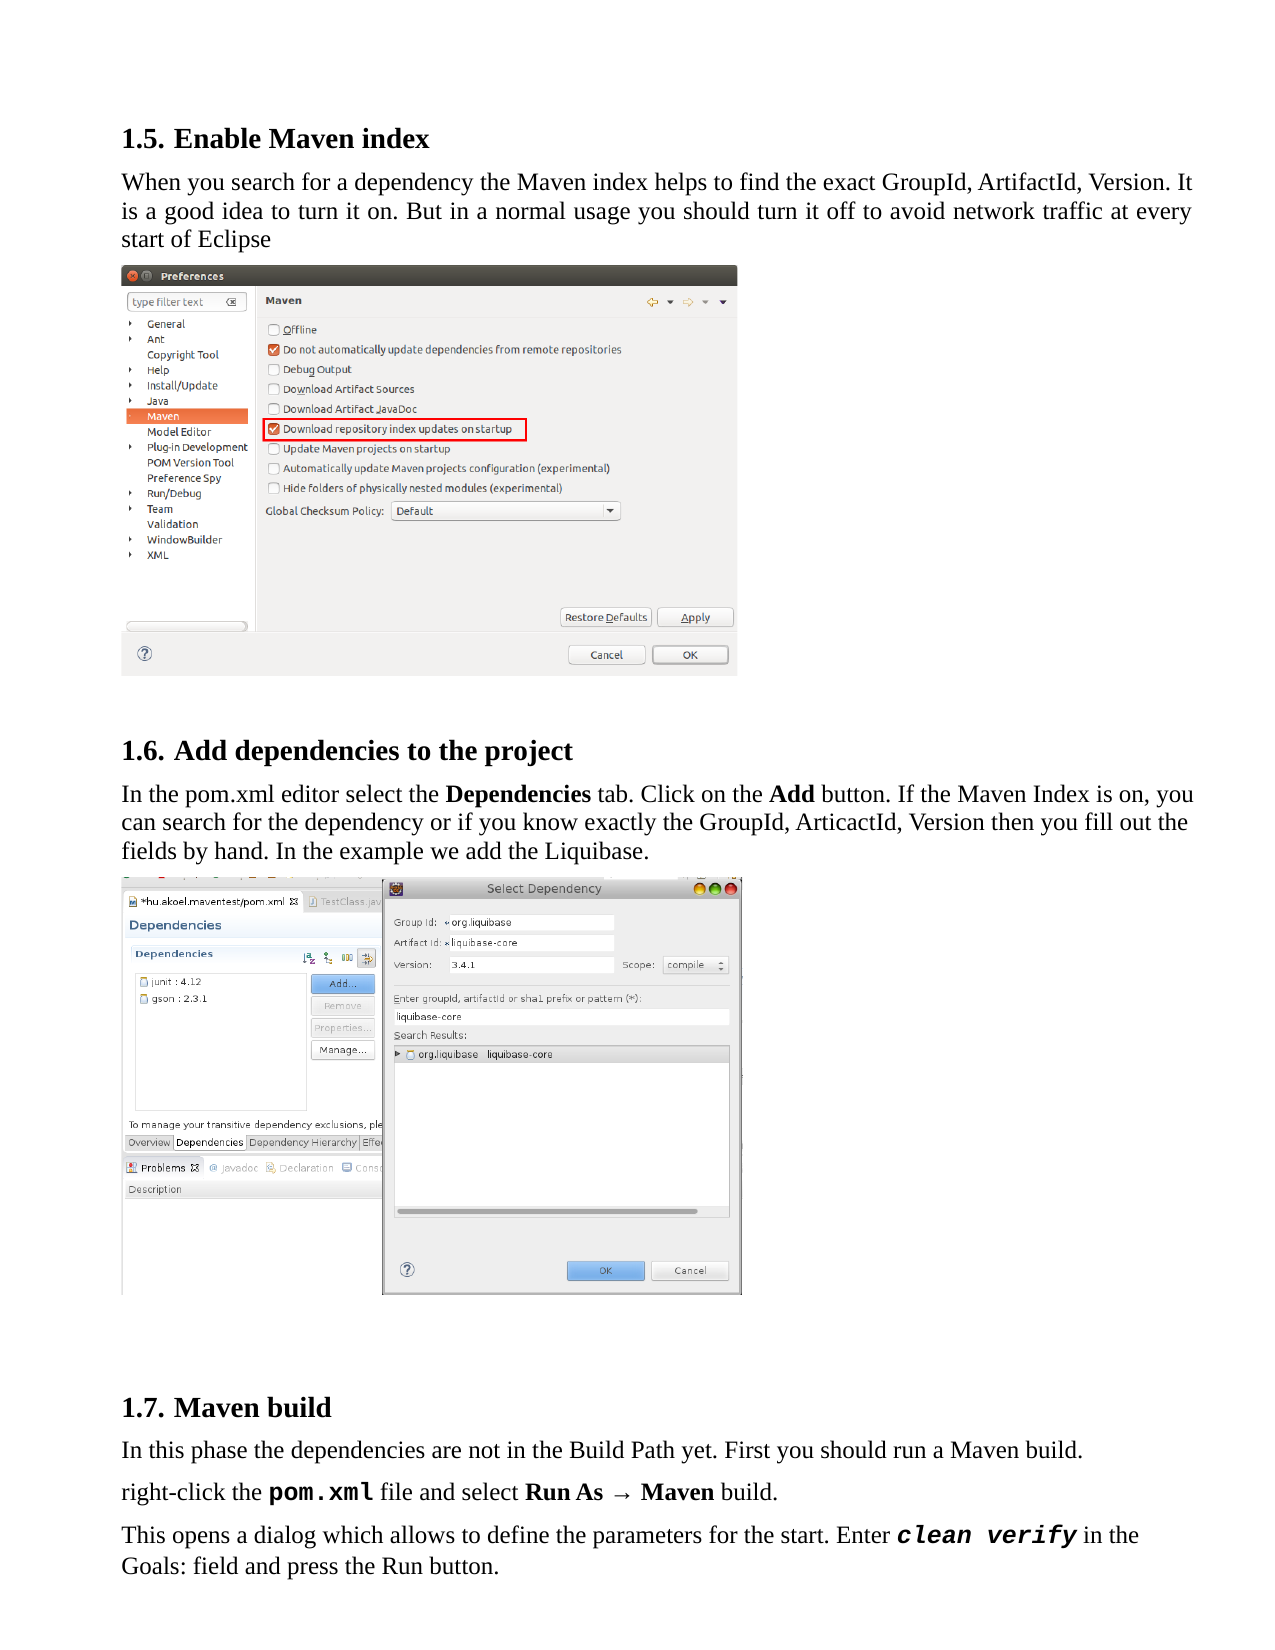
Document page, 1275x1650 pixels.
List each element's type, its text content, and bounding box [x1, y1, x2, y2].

picture [121, 877, 743, 1295]
subtitle Maven build [114, 1390, 1194, 1423]
text In the pom.xml editor select the Dependencies tab. Click on the Add button. If the Maven Index is on, you can search for the dependency or if you know exactly the GroupId, ArticactId, Version then you fill out the fields by hand. In the example we add the Liquibase. [121, 779, 1194, 865]
text This opens a dialog which allows to define the parameters for the start. Enter clean verify in the Goals: field and press the Run button. [121, 1520, 1194, 1579]
text right-click the pom.xml file and select Run As → Maven build. [121, 1477, 1194, 1507]
picture [121, 265, 738, 676]
subtitle Add dependencies to the project [114, 733, 1194, 767]
subtitle Enable Maven index [114, 122, 1194, 155]
text In this phase the dependencies are not in the Build Path yet. First you should run a Maven build. [121, 1435, 1194, 1464]
text When you search for a dependency the Maven index helps to find the exact GroupId, ArtifactId, Version. It is a good idea to turn it on. But in a normal usage you should turn it off to avoid network traffic at every start of Eclipse [121, 167, 1194, 253]
